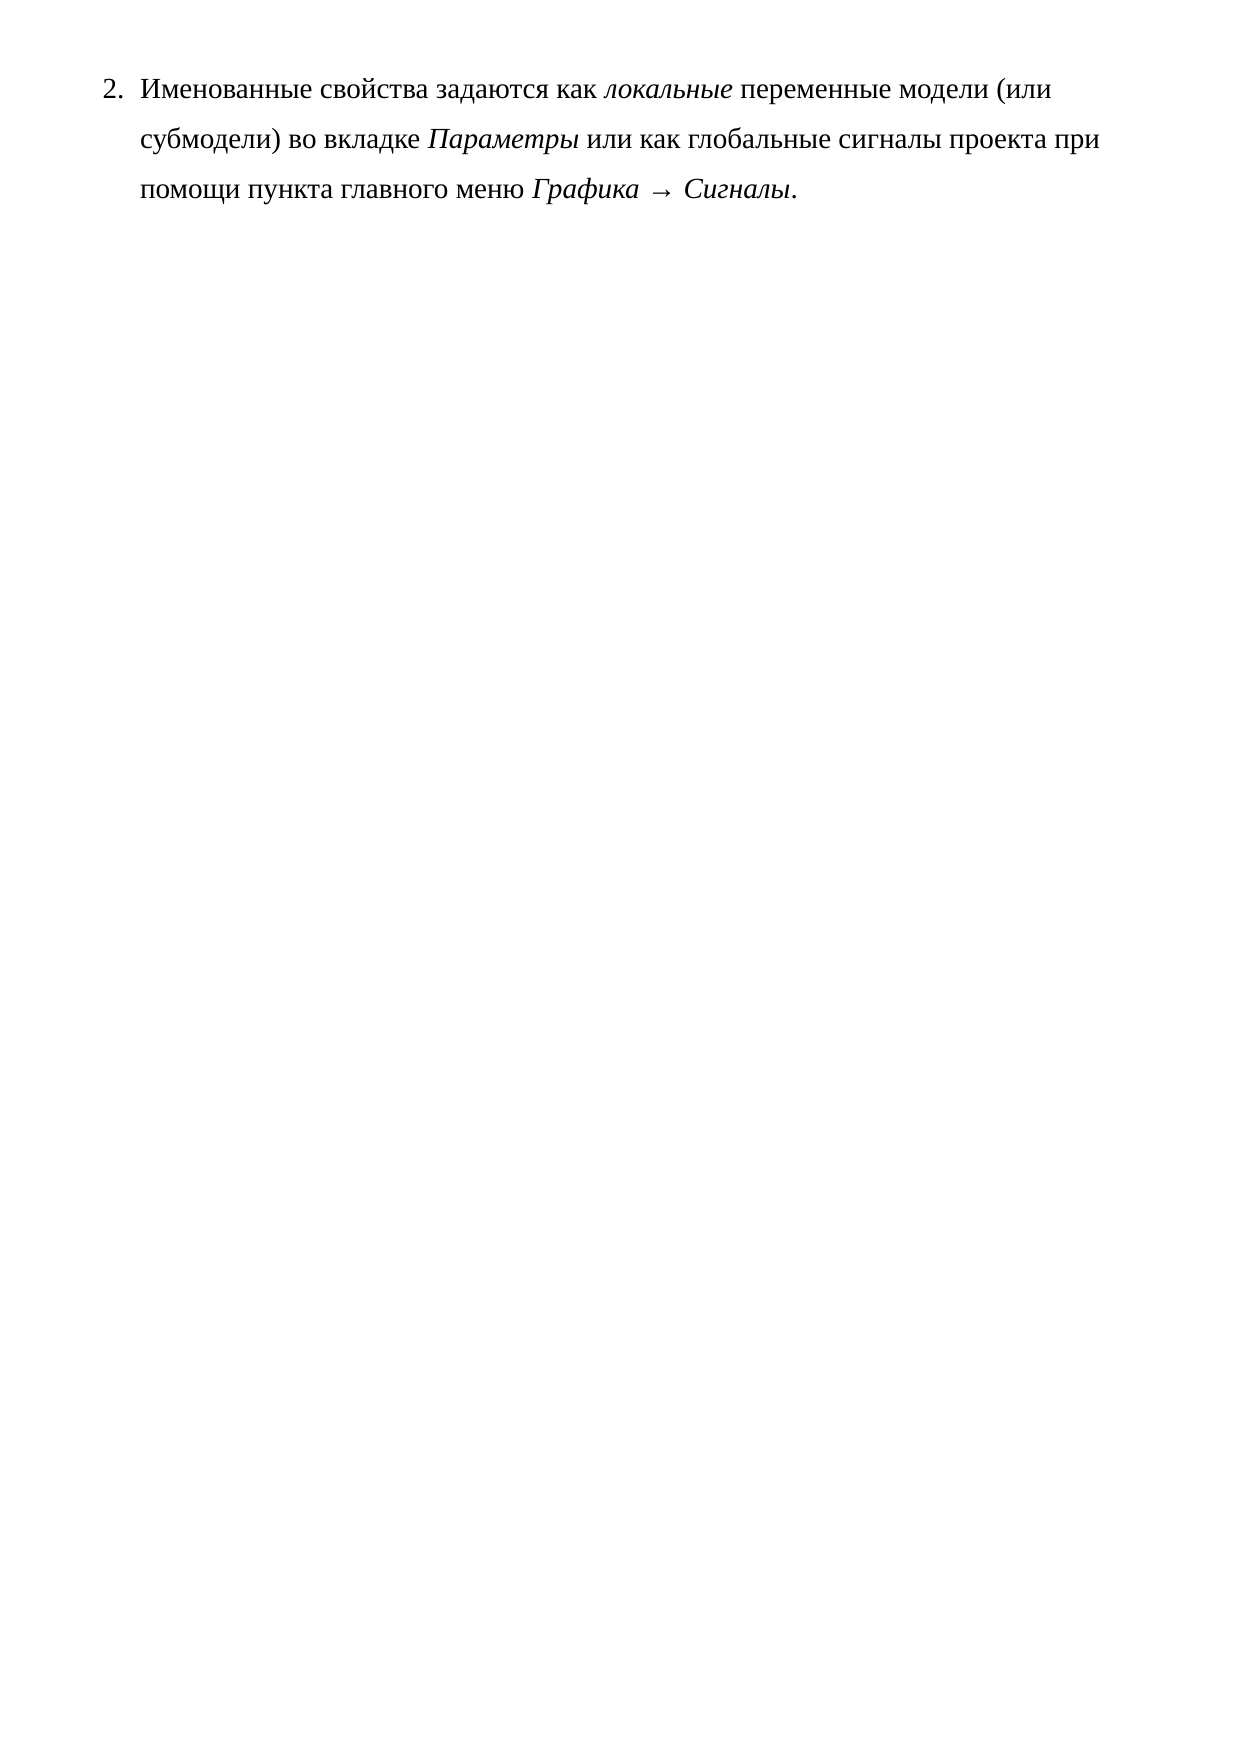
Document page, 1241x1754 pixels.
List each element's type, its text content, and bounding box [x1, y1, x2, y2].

table_cell Выполняет округление (ограничение точности) входного действительного числа с задаваемой пользователем точностью. Блок векторизован, представляет собой субмодель (сборку). Для того чтобы посмотреть структуру алгоритма – нажмите правой кнопкой «Действия» → «Войти в субмодель». Алгоритм работы блока реализует следующую формулу: , где– элемент входного вектора,– параметр, задающий точность округления,– элемент выходного вектора. Свойство: Шаг точности – параметр. Примеры заполнения диалогового окна свойств блока: Примечания: По умолчанию блок формирует скалярный выходной сигнал. Именованные свойства задаются как локальные переменные модели (или субмодели) во вкладке Параметры или как глобальные сигналы проекта при помощи пункта главного меню Графика → Сигналы. [59, 59, 1181, 217]
